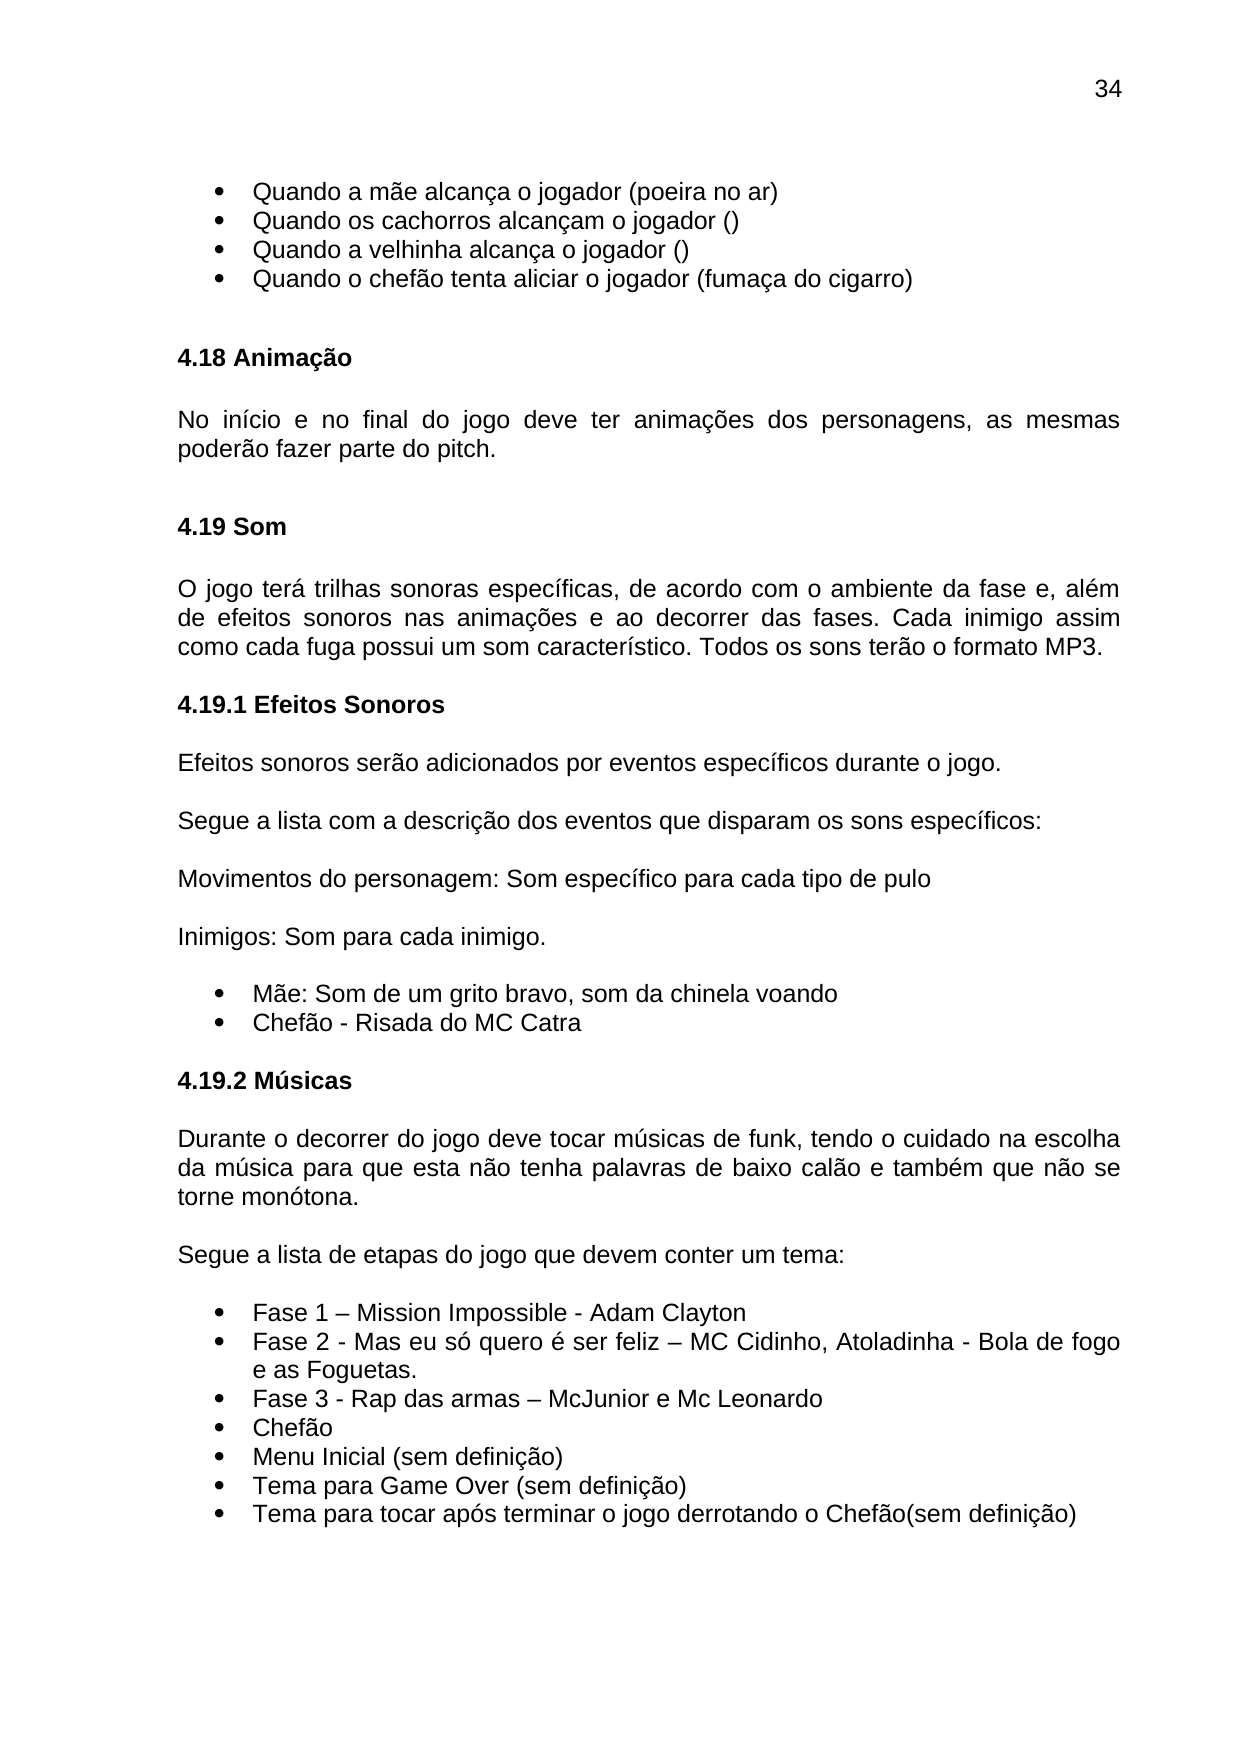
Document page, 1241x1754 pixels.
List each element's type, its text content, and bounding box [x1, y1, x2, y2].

list Chefão [215, 1413, 1122, 1442]
text 4.19.2 Músicas [177, 1066, 1122, 1095]
text Segue a lista de etapas do jogo que devem conter um tema: [177, 1240, 1122, 1268]
list Quando a mãe alcança o jogador (poeira no ar) [215, 177, 1122, 206]
list Tema para Game Over (sem definição) [215, 1471, 1122, 1499]
text O jogo terá trilhas sonoras específicas, de acordo com o ambiente da fase e, além de efeitos sonoros nas animações e ao decorrer das fases. Cada inimigo assim como cada fuga possui um som característico. Todos os sons terão o formato MP3. [177, 574, 1122, 661]
text Movimentos do personagem: Som específico para cada tipo de pulo [177, 864, 1122, 892]
list Menu Inicial (sem definição) [215, 1442, 1122, 1471]
text Durante o decorrer do jogo deve tocar músicas de funk, tendo o cuidado na escolha da música para que esta não tenha palavras de baixo calão e também que não se torne monótona. [177, 1124, 1122, 1211]
text 4.19.1 Efeitos Sonoros [177, 690, 1122, 719]
list Quando os cachorros alcançam o jogador () [215, 206, 1122, 235]
subtitle 4.19 Som [177, 512, 1122, 541]
list Quando o chefão tenta aliciar o jogador (fumaça do cigarro) [215, 264, 1122, 293]
list Tema para tocar após terminar o jogo derrotando o Chefão(sem definição) [215, 1499, 1122, 1528]
subtitle 4.18 Animação [177, 343, 1122, 371]
list Mãe: Som de um grito bravo, som da chinela voando [215, 979, 1122, 1008]
list Fase 3 - Rap das armas – McJunior e Mc Leonardo [215, 1384, 1122, 1413]
list Fase 1 – Mission Impossible - Adam Clayton [215, 1298, 1122, 1326]
text Segue a lista com a descrição dos eventos que disparam os sons específicos: [177, 806, 1122, 834]
text Efeitos sonoros serão adicionados por eventos específicos durante o jogo. [177, 748, 1122, 777]
text No início e no final do jogo deve ter animações dos personagens, as mesmas poderão fazer parte do pitch. [177, 405, 1122, 462]
list Fase 2 - Mas eu só quero é ser feliz – MC Cidinho, Atoladinha - Bola de fogo e as Foguetas. [215, 1326, 1122, 1384]
list Chefão - Risada do MC Catra [215, 1008, 1122, 1037]
list Quando a velhinha alcança o jogador () [215, 235, 1122, 264]
text Inimigos: Som para cada inimigo. [177, 922, 1122, 950]
